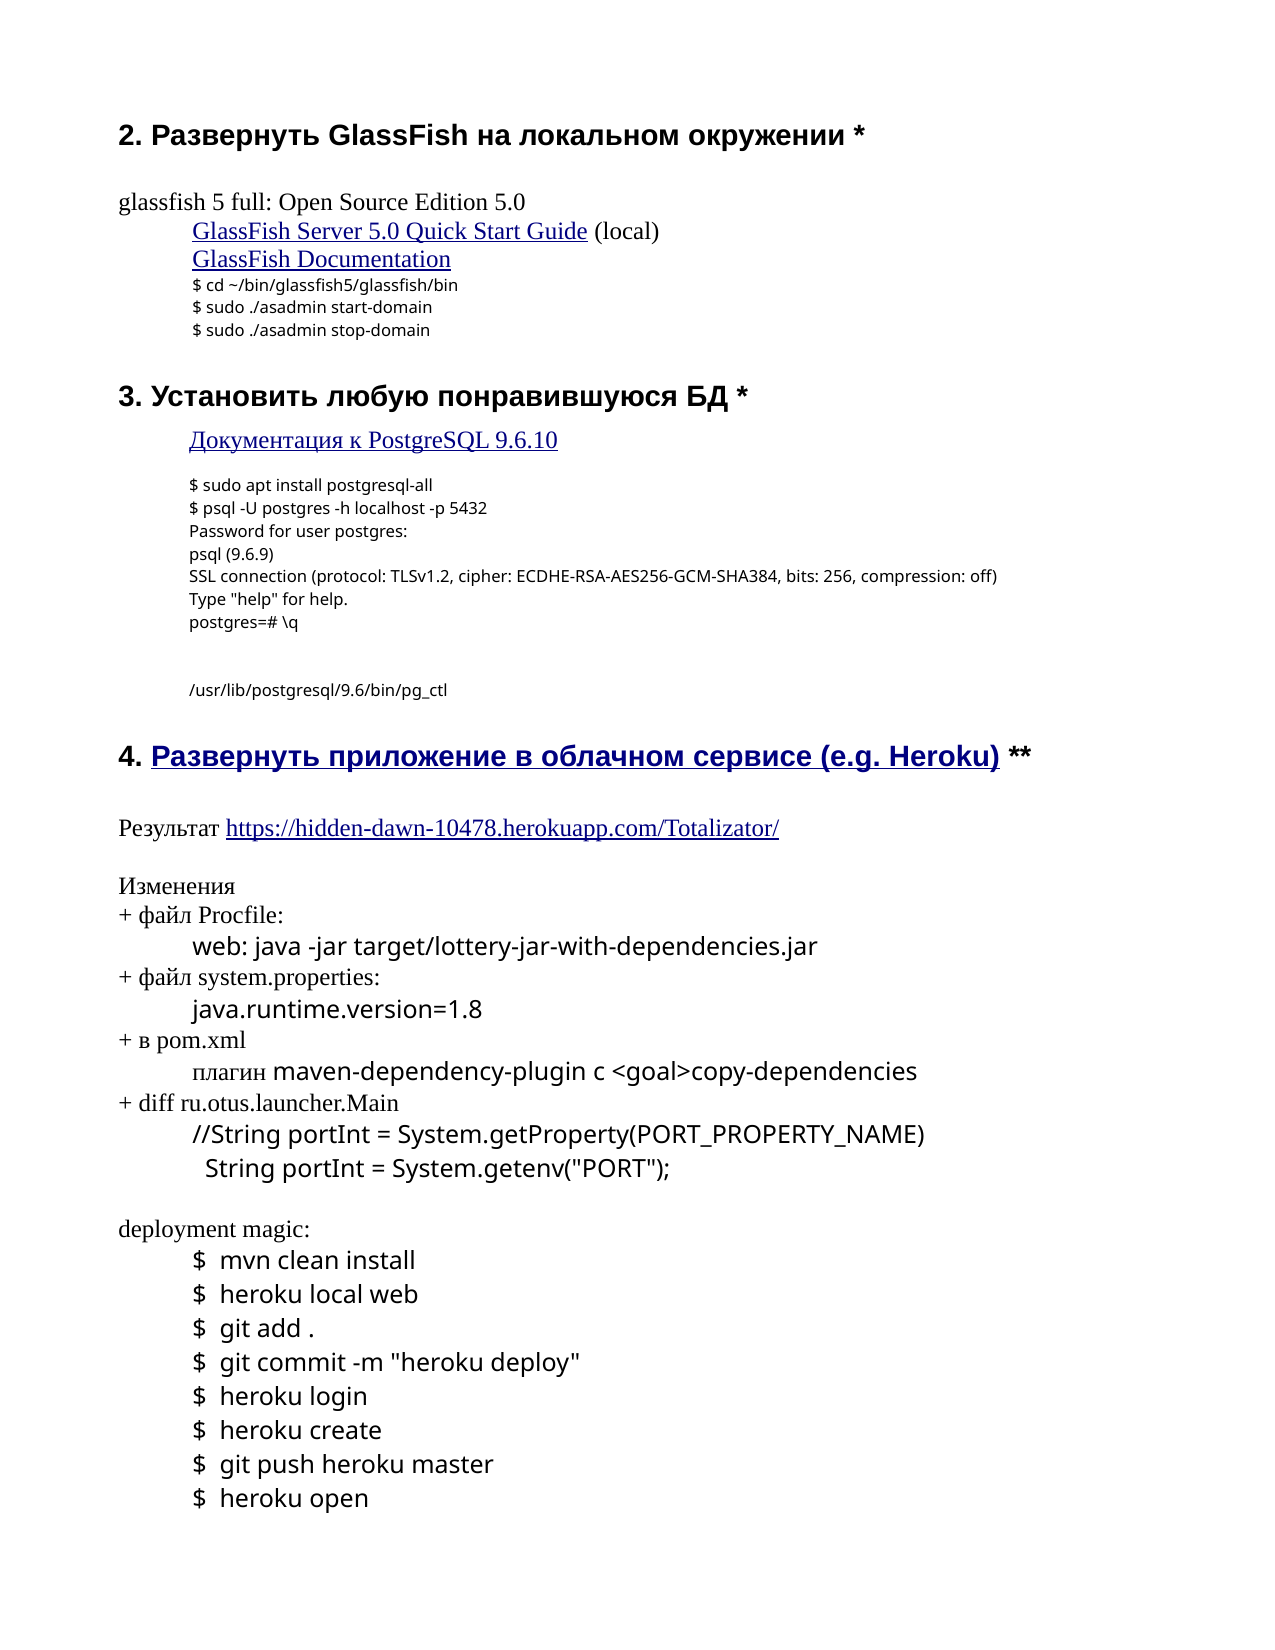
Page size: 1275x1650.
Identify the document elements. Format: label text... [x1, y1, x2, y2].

text $ heroku login [118, 1379, 1157, 1413]
text deployment magic: [118, 1214, 1157, 1242]
text $ git push heroku master [118, 1447, 1157, 1481]
text + файл system.properties: [118, 962, 1157, 991]
text String portInt = System.getenv("PORT"); [118, 1151, 1157, 1185]
text $ git add . [118, 1311, 1157, 1345]
text $ psql -U postgres -h localhost -p 5432 [189, 497, 1157, 519]
text $ sudo ./asadmin start-domain [118, 296, 1157, 319]
text Документация к PostgreSQL 9.6.10 [189, 425, 1157, 454]
text $ mvn clean install [118, 1242, 1157, 1277]
text psql (9.6.9) [189, 542, 1157, 565]
text web: java -jar target/lottery-jar-with-dependencies.jar [118, 928, 1157, 962]
text java.runtime.version=1.8 [118, 991, 1157, 1025]
text $ heroku open [118, 1481, 1157, 1515]
text + в pom.xml [118, 1025, 1157, 1054]
text GlassFish Documentation $ cd ~/bin/glassfish5/glassfish/bin [118, 244, 1157, 296]
subtitle 2. Развернуть GlassFish на локальном окружении * [118, 118, 1157, 152]
text glassfish 5 full: Open Source Edition 5.0 [118, 187, 1157, 216]
subtitle 4. Развернуть приложение в облачном сервисе (e.g. Heroku) ** [118, 738, 1157, 772]
text postgres=# \q [189, 610, 1157, 633]
text /usr/lib/postgresql/9.6/bin/pg_ctl [189, 678, 1157, 701]
text $ heroku create [118, 1413, 1157, 1447]
text + файл Procfile: [118, 900, 1157, 928]
subtitle 3. Установить любую понравившуюся БД * [118, 379, 1157, 412]
text SSL connection (protocol: TLSv1.2, cipher: ECDHE-RSA-AES256-GCM-SHA384, bits: 256, compression: off) [189, 565, 1157, 588]
text Изменения [118, 871, 1157, 900]
text $ sudo apt install postgresql-all [189, 474, 1157, 497]
text $ sudo ./asadmin stop-domain [118, 319, 1157, 341]
text Type "help" for help. [189, 588, 1157, 610]
text Результат https://hidden-dawn-10478.herokuapp.com/Totalizator/ [118, 813, 1157, 842]
text $ heroku local web [118, 1277, 1157, 1311]
text Password for user postgres: [189, 519, 1157, 542]
text плагин maven-dependency-plugin с <goal>copy-dependencies + diff ru.otus.launcher.Main //String portInt = System.getProperty(PORT_PROPERTY_NAME) [118, 1054, 1157, 1151]
text GlassFish Server 5.0 Quick Start Guide (local) [118, 216, 1157, 244]
text $ git commit -m "heroku deploy" [118, 1345, 1157, 1379]
